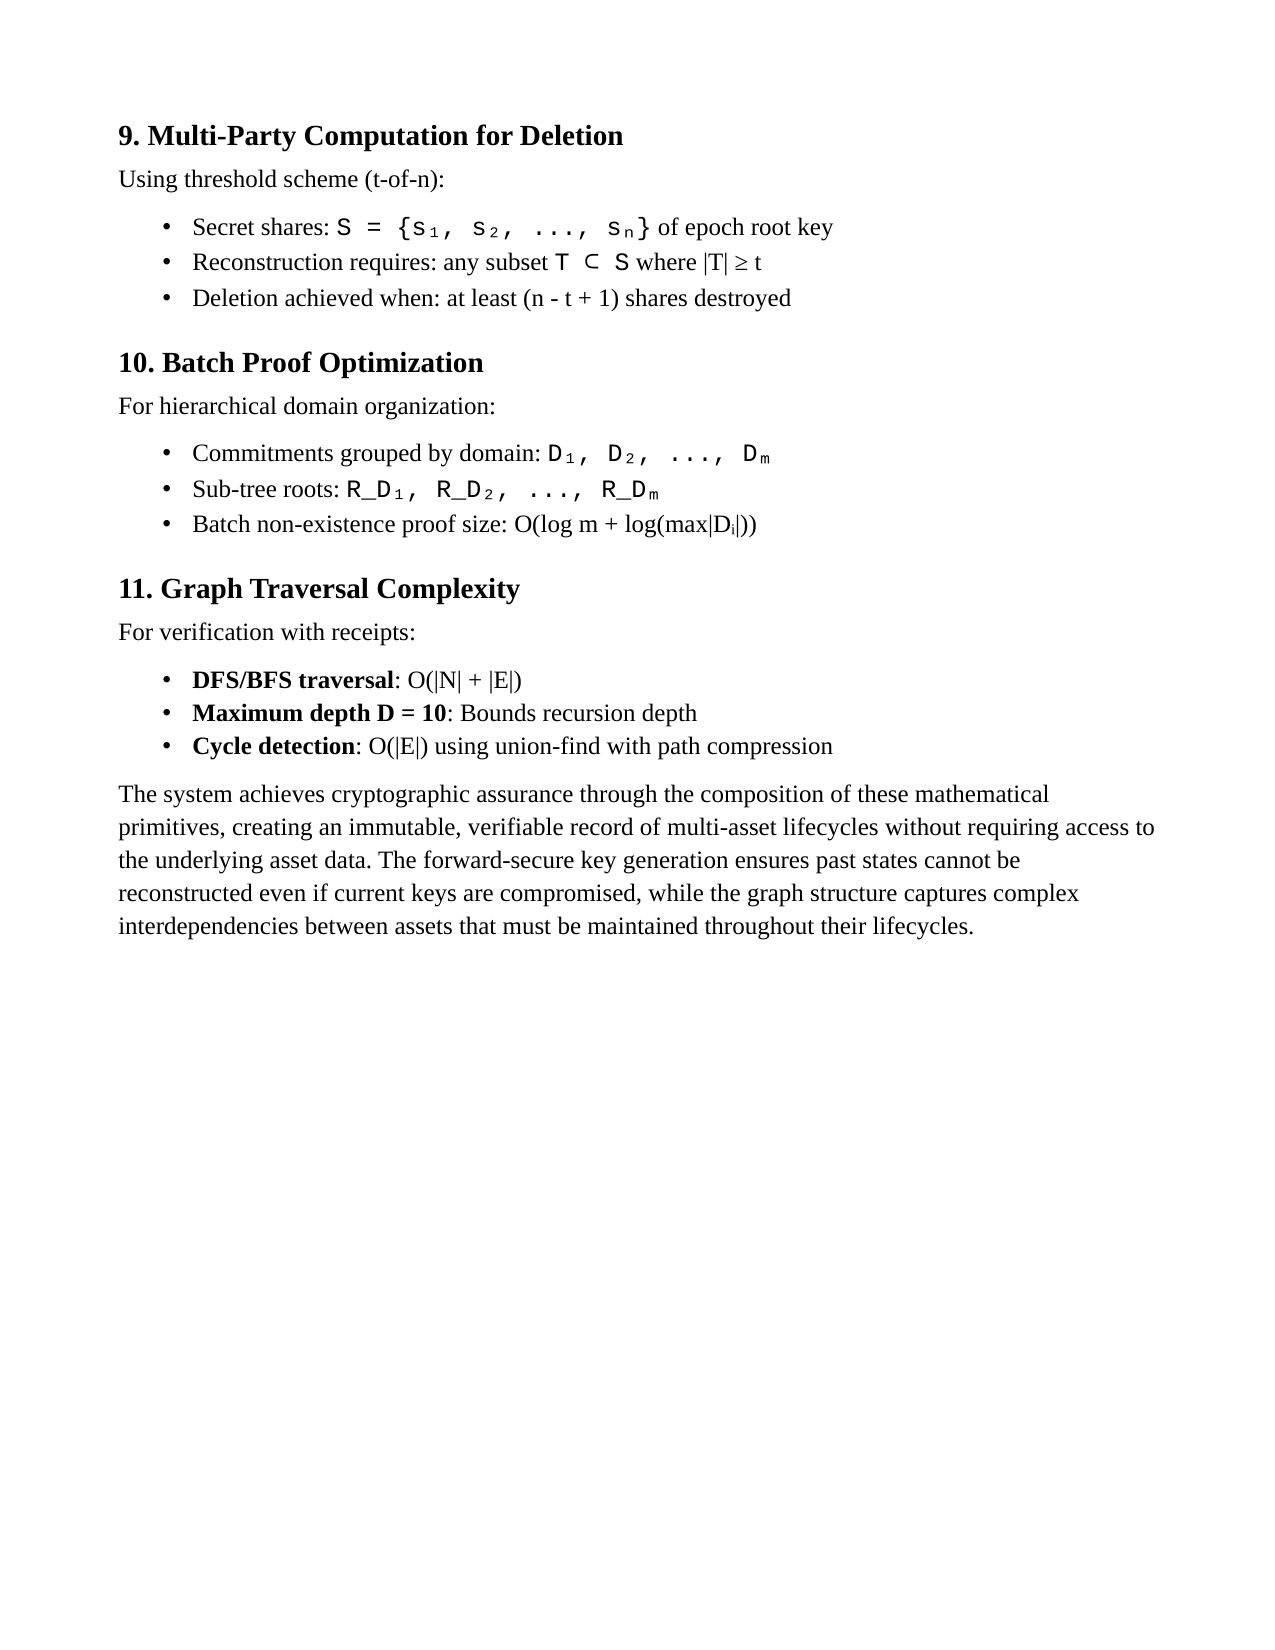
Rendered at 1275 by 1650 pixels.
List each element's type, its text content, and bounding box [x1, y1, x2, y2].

subtitle 9. Multi-Party Computation for Deletion [118, 118, 1157, 152]
list Sub-tree roots: R_D₁, R_D₂, ..., R_Dₘ [162, 474, 1157, 505]
text The system achieves cryptographic assurance through the composition of these mathematical primitives, creating an immutable, verifiable record of multi-asset lifecycles without requiring access to the underlying asset data. The forward-secure key generation ensures past states cannot be reconstructed even if current keys are compromised, while the graph structure captures complex interdependencies between assets that must be maintained throughout their lifecycles. [118, 779, 1157, 939]
list Commitments grouped by domain: D₁, D₂, ..., Dₘ [162, 438, 1157, 469]
list Secret shares: S = {s₁, s₂, ..., sₙ} of epoch root key [162, 212, 1157, 243]
list Batch non-existence proof size: O(log m + log(max|Dᵢ|)) [162, 509, 1157, 538]
list Maximum depth D = 10: Bounds recursion depth [162, 698, 1157, 727]
list Deletion achieved when: at least (n - t + 1) shares destroyed [162, 283, 1157, 311]
subtitle 10. Batch Proof Optimization [118, 345, 1157, 378]
subtitle 11. Graph Traversal Complexity [118, 571, 1157, 605]
list DFS/BFS traversal: O(|N| + |E|) [162, 665, 1157, 694]
text For hierarchical domain organization: [118, 391, 1157, 419]
text For verification with receipts: [118, 617, 1157, 646]
list Reconstruction requires: any subset T ⊂ S where |T| ≥ t [162, 247, 1157, 278]
text Using threshold scheme (t-of-n): [118, 164, 1157, 193]
list Cycle detection: O(|E|) using union-find with path compression [162, 731, 1157, 760]
